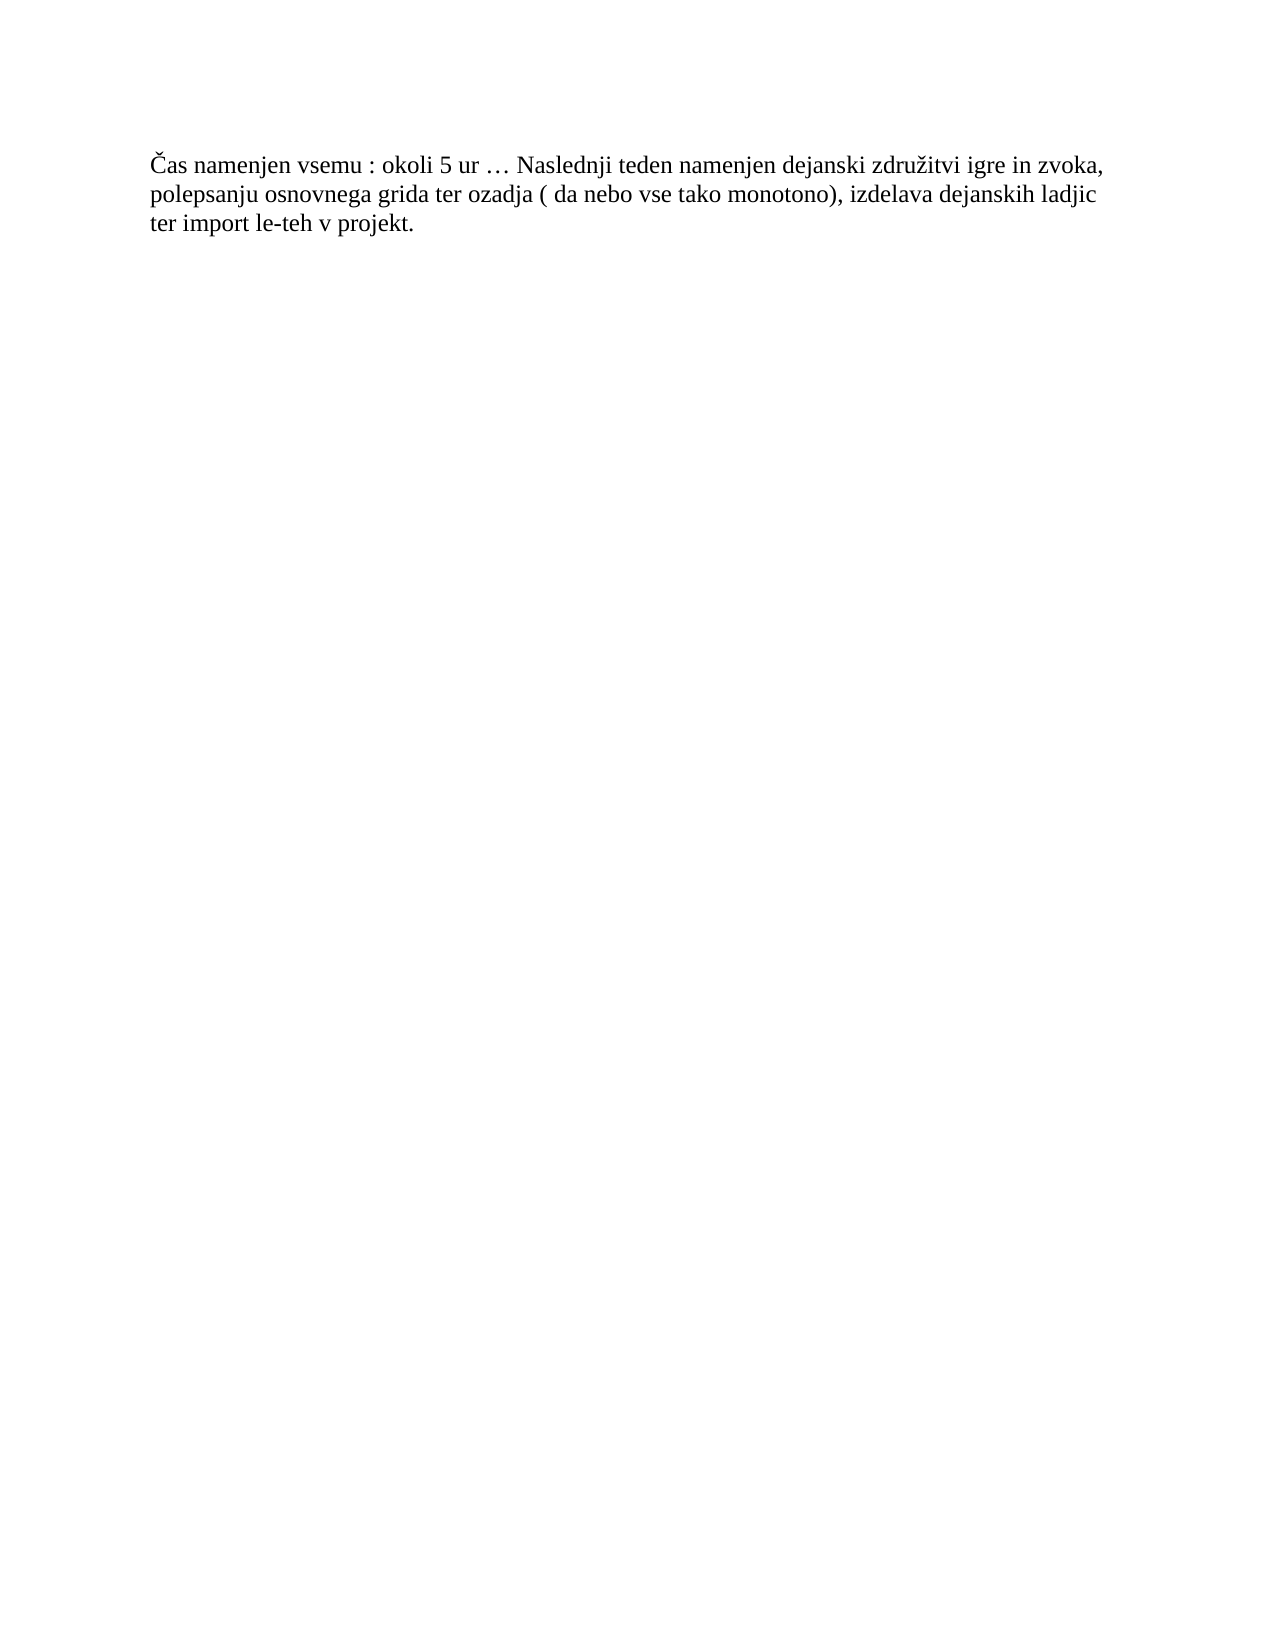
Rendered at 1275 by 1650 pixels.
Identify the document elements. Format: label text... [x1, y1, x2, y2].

text Čas namenjen vsemu : okoli 5 ur … Naslednji teden namenjen dejanski združitvi igre in zvoka, polepsanju osnovnega grida ter ozadja ( da nebo vse tako monotono), izdelava dejanskih ladjic ter import le-teh v projekt. [150, 150, 1125, 237]
